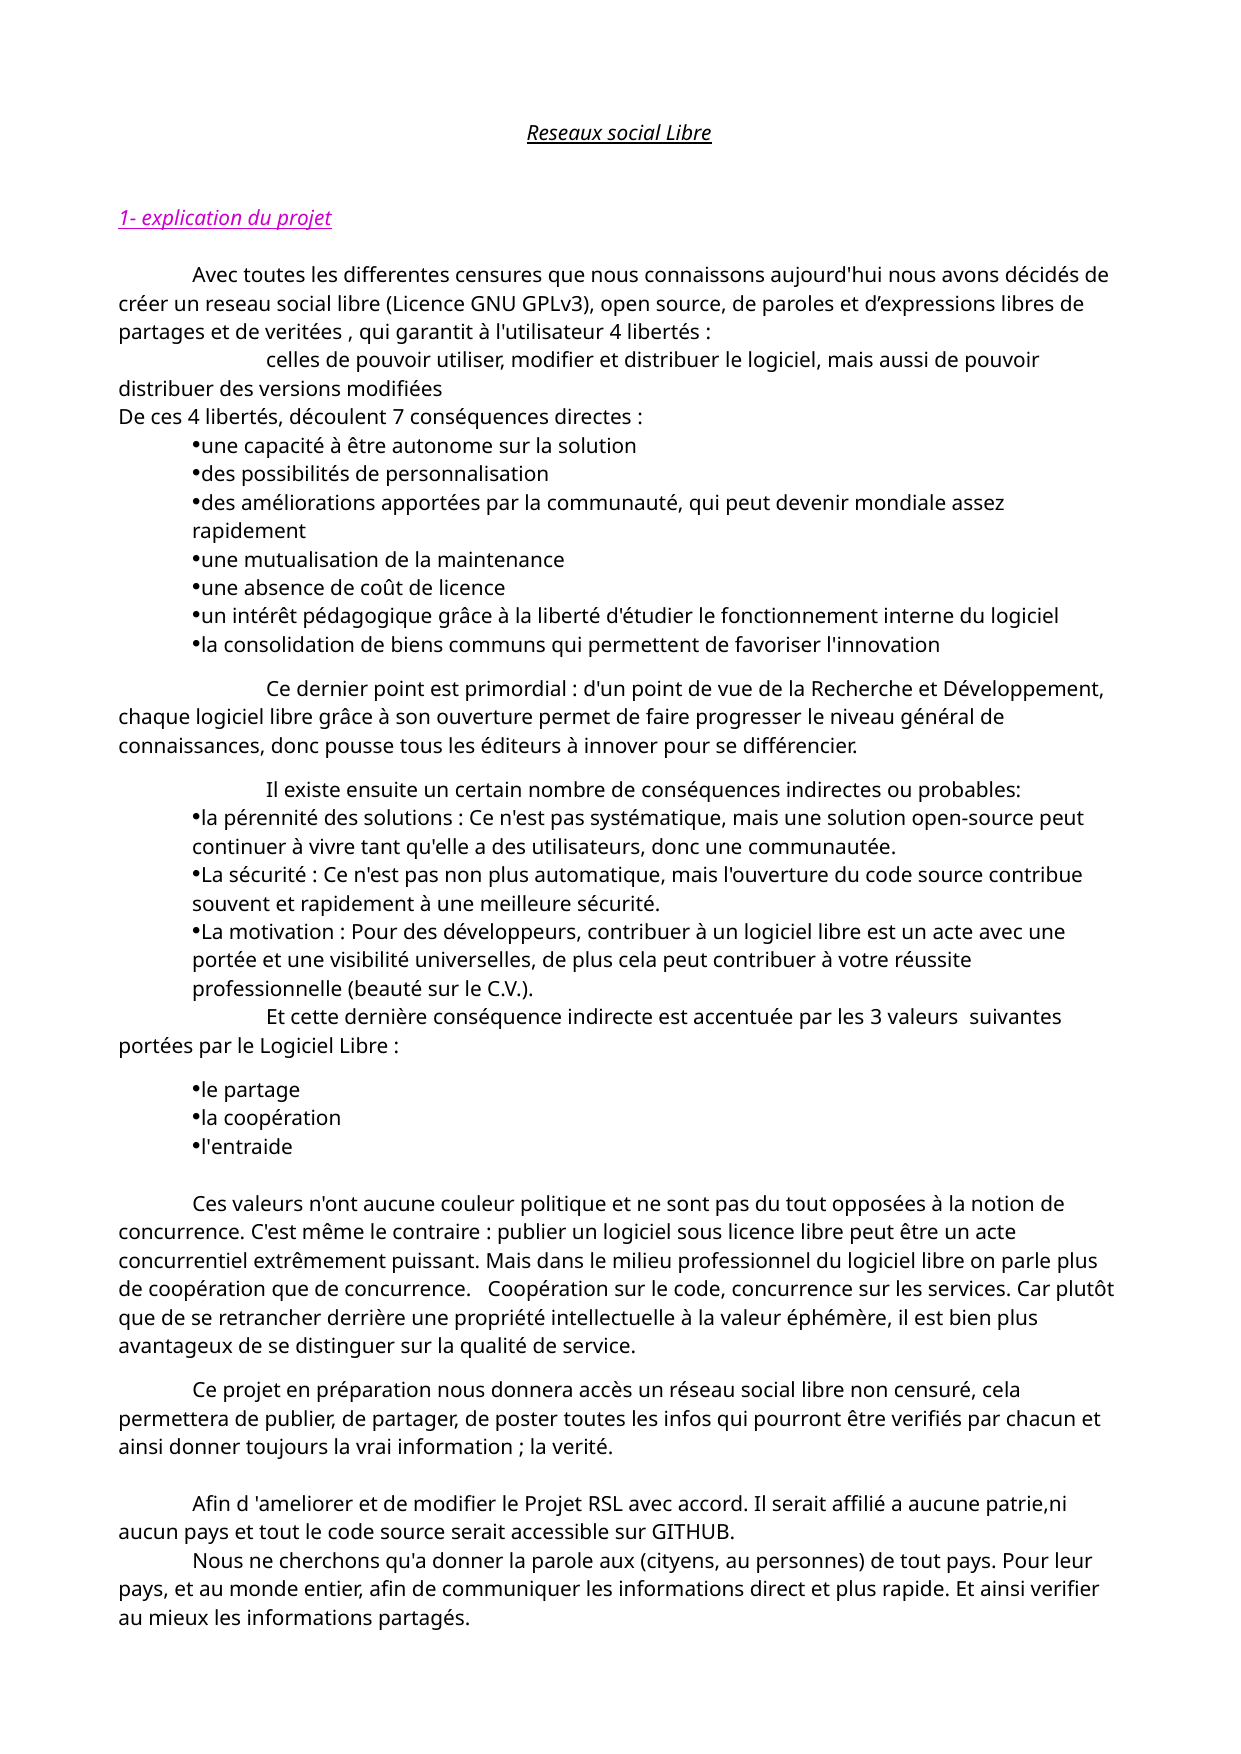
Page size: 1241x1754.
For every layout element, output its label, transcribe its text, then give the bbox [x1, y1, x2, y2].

list l'entraide [118, 1132, 1122, 1160]
list la consolidation de biens communs qui permettent de favoriser l'innovation [118, 630, 1122, 658]
list une absence de coût de licence [118, 573, 1122, 602]
list La motivation : Pour des développeurs, contribuer à un logiciel libre est un acte avec une portée et une visibilité universelles, de plus cela peut contribuer à votre réussite professionnelle (beauté sur le C.V.). [118, 917, 1122, 1002]
text Et cette dernière conséquence indirecte est accentuée par les 3 valeurs suivantes portées par le Logiciel Libre : [118, 1002, 1122, 1059]
text Ces valeurs n'ont aucune couleur politique et ne sont pas du tout opposées à la notion de concurrence. C'est même le contraire : publier un logiciel sous licence libre peut être un acte concurrentiel extrêmement puissant. Mais dans le milieu professionnel du logiciel libre on parle plus de coopération que de concurrence. Coopération sur le code, concurrence sur les services. Car plutôt que de se retrancher derrière une propriété intellectuelle à la valeur éphémère, il est bien plus avantageux de se distinguer sur la qualité de service. [118, 1189, 1122, 1360]
list la coopération [118, 1103, 1122, 1132]
text Reseaux social Libre [118, 118, 1122, 147]
text Avec toutes les differentes censures que nous connaissons aujourd'hui nous avons décidés de créer un reseau social libre (Licence GNU GPLv3), open source, de paroles et d’expressions libres de partages et de veritées , qui garantit à l'utilisateur 4 libertés : [118, 260, 1122, 346]
text Nous ne cherchons qu'a donner la parole aux (cityens, au personnes) de tout pays. Pour leur pays, et au monde entier, afin de communiquer les informations direct et plus rapide. Et ainsi verifier au mieux les informations partagés. [118, 1546, 1122, 1631]
list des possibilités de personnalisation [118, 459, 1122, 488]
list des améliorations apportées par la communauté, qui peut devenir mondiale assez rapidement [118, 488, 1122, 545]
list un intérêt pédagogique grâce à la liberté d'étudier le fonctionnement interne du logiciel [118, 602, 1122, 630]
text celles de pouvoir utiliser, modifier et distribuer le logiciel, mais aussi de pouvoir distribuer des versions modifiées [118, 346, 1122, 402]
text De ces 4 libertés, découlent 7 conséquences directes : [118, 402, 1122, 431]
text Il existe ensuite un certain nombre de conséquences indirectes ou probables: [118, 775, 1122, 803]
text Ce dernier point est primordial : d'un point de vue de la Recherche et Développement, chaque logiciel libre grâce à son ouverture permet de faire progresser le niveau général de connaissances, donc pousse tous les éditeurs à innover pour se différencier. [118, 674, 1122, 759]
text Ce projet en préparation nous donnera accès un réseau social libre non censuré, cela permettera de publier, de partager, de poster toutes les infos qui pourront être verifiés par chacun et ainsi donner toujours la vrai information ; la verité. [118, 1375, 1122, 1461]
list La sécurité : Ce n'est pas non plus automatique, mais l'ouverture du code source contribue souvent et rapidement à une meilleure sécurité. [118, 860, 1122, 917]
list la pérennité des solutions : Ce n'est pas systématique, mais une solution open-source peut continuer à vivre tant qu'elle a des utilisateurs, donc une communautée. [118, 803, 1122, 860]
list une mutualisation de la maintenance [118, 545, 1122, 573]
text Afin d 'ameliorer et de modifier le Projet RSL avec accord. Il serait affilié a aucune patrie,ni aucun pays et tout le code source serait accessible sur GITHUB. [118, 1489, 1122, 1546]
text 1- explication du projet [118, 203, 1122, 232]
list une capacité à être autonome sur la solution [118, 431, 1122, 459]
list le partage [118, 1075, 1122, 1103]
